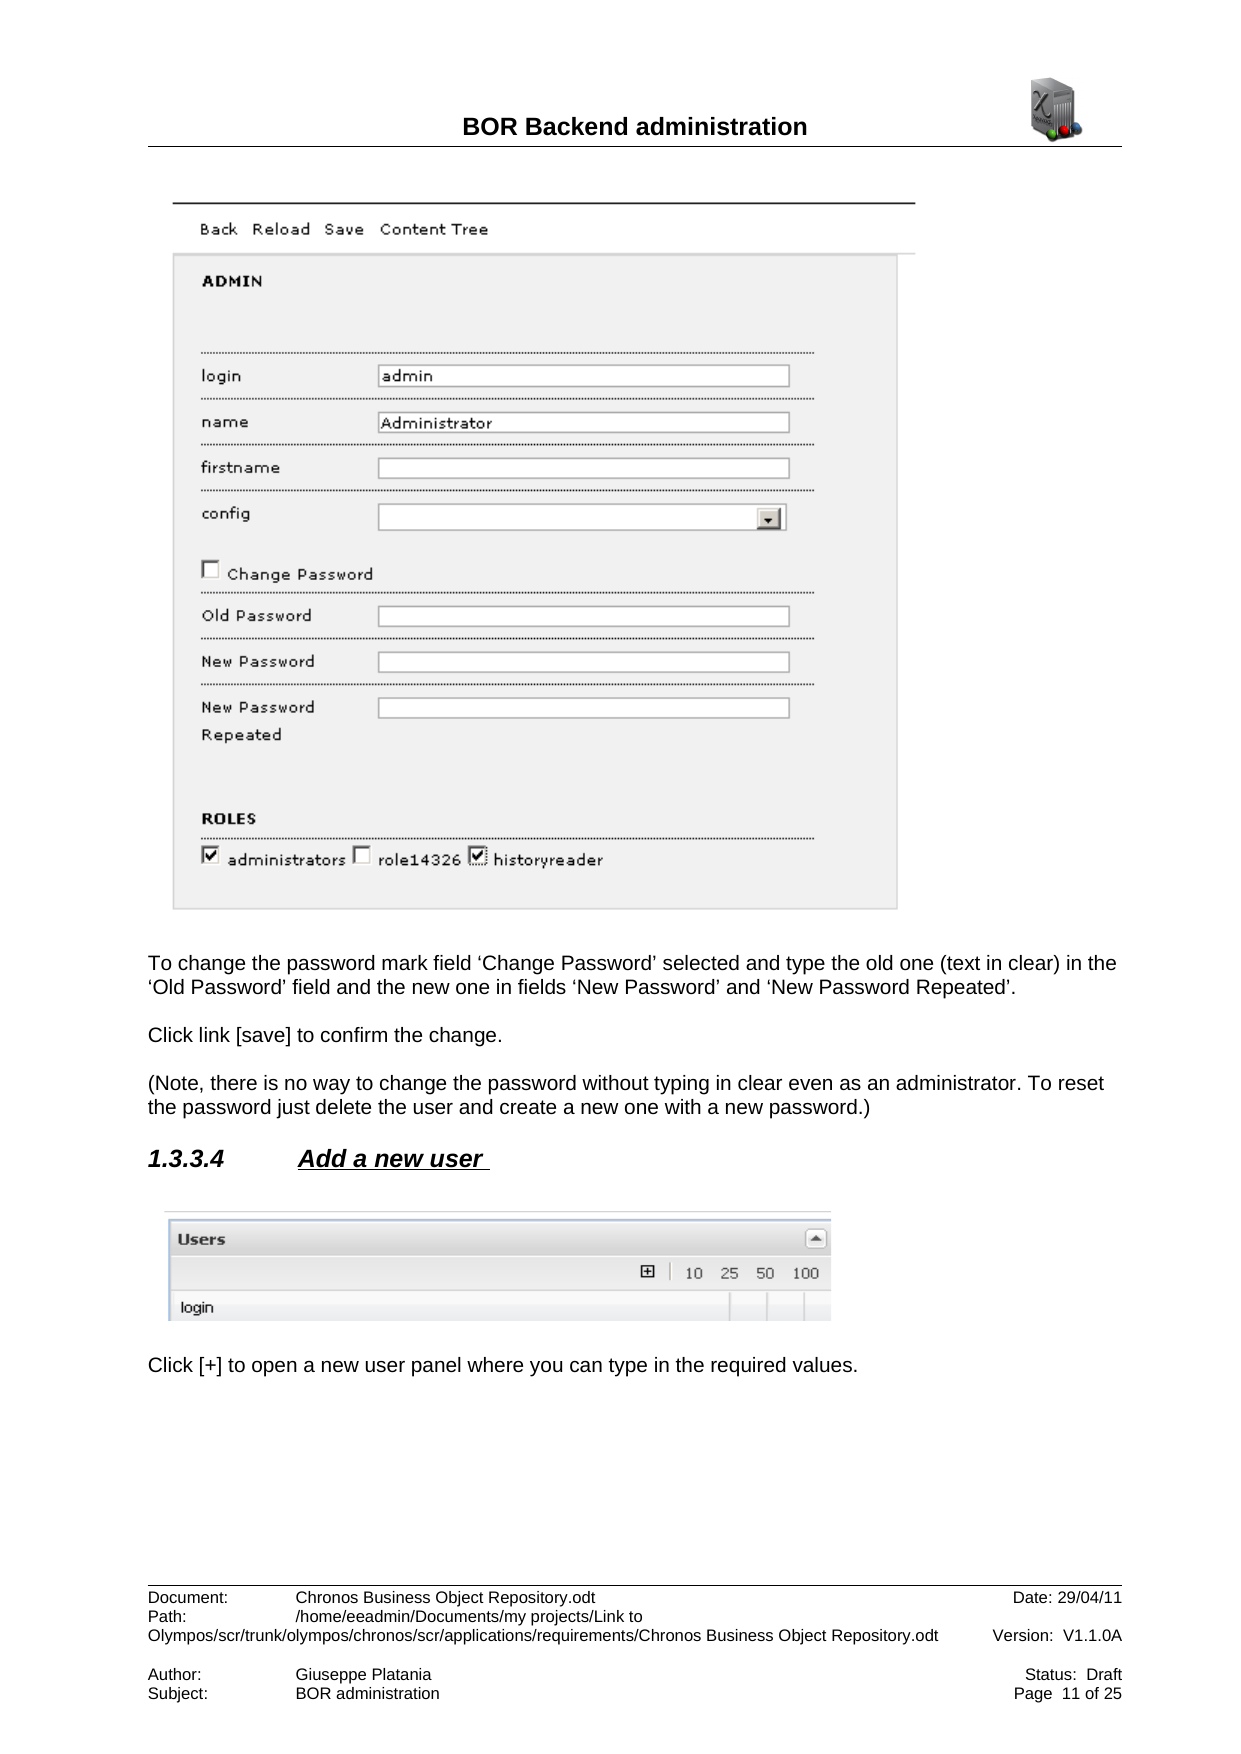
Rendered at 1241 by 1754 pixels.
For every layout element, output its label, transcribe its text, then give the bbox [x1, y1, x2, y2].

picture [1029, 75, 1085, 143]
text (Note, there is no way to change the password without typing in clear even as an administrator. To reset the password just delete the user and create a new one with a new password.) [148, 1071, 1122, 1119]
text To change the password mark field ‘Change Password’ selected and type the old one (text in clear) in the ‘Old Password’ field and the new one in fields ‘New Password’ and ‘New Password Repeated’. [148, 951, 1122, 999]
picture [164, 186, 916, 919]
text Click [+] to open a new user panel where you can type in the required values. [148, 1353, 1122, 1377]
text Click link [save] to confirm the change. [148, 1023, 1122, 1047]
picture [164, 1211, 832, 1321]
subtitle Add a new user [148, 1144, 1122, 1173]
